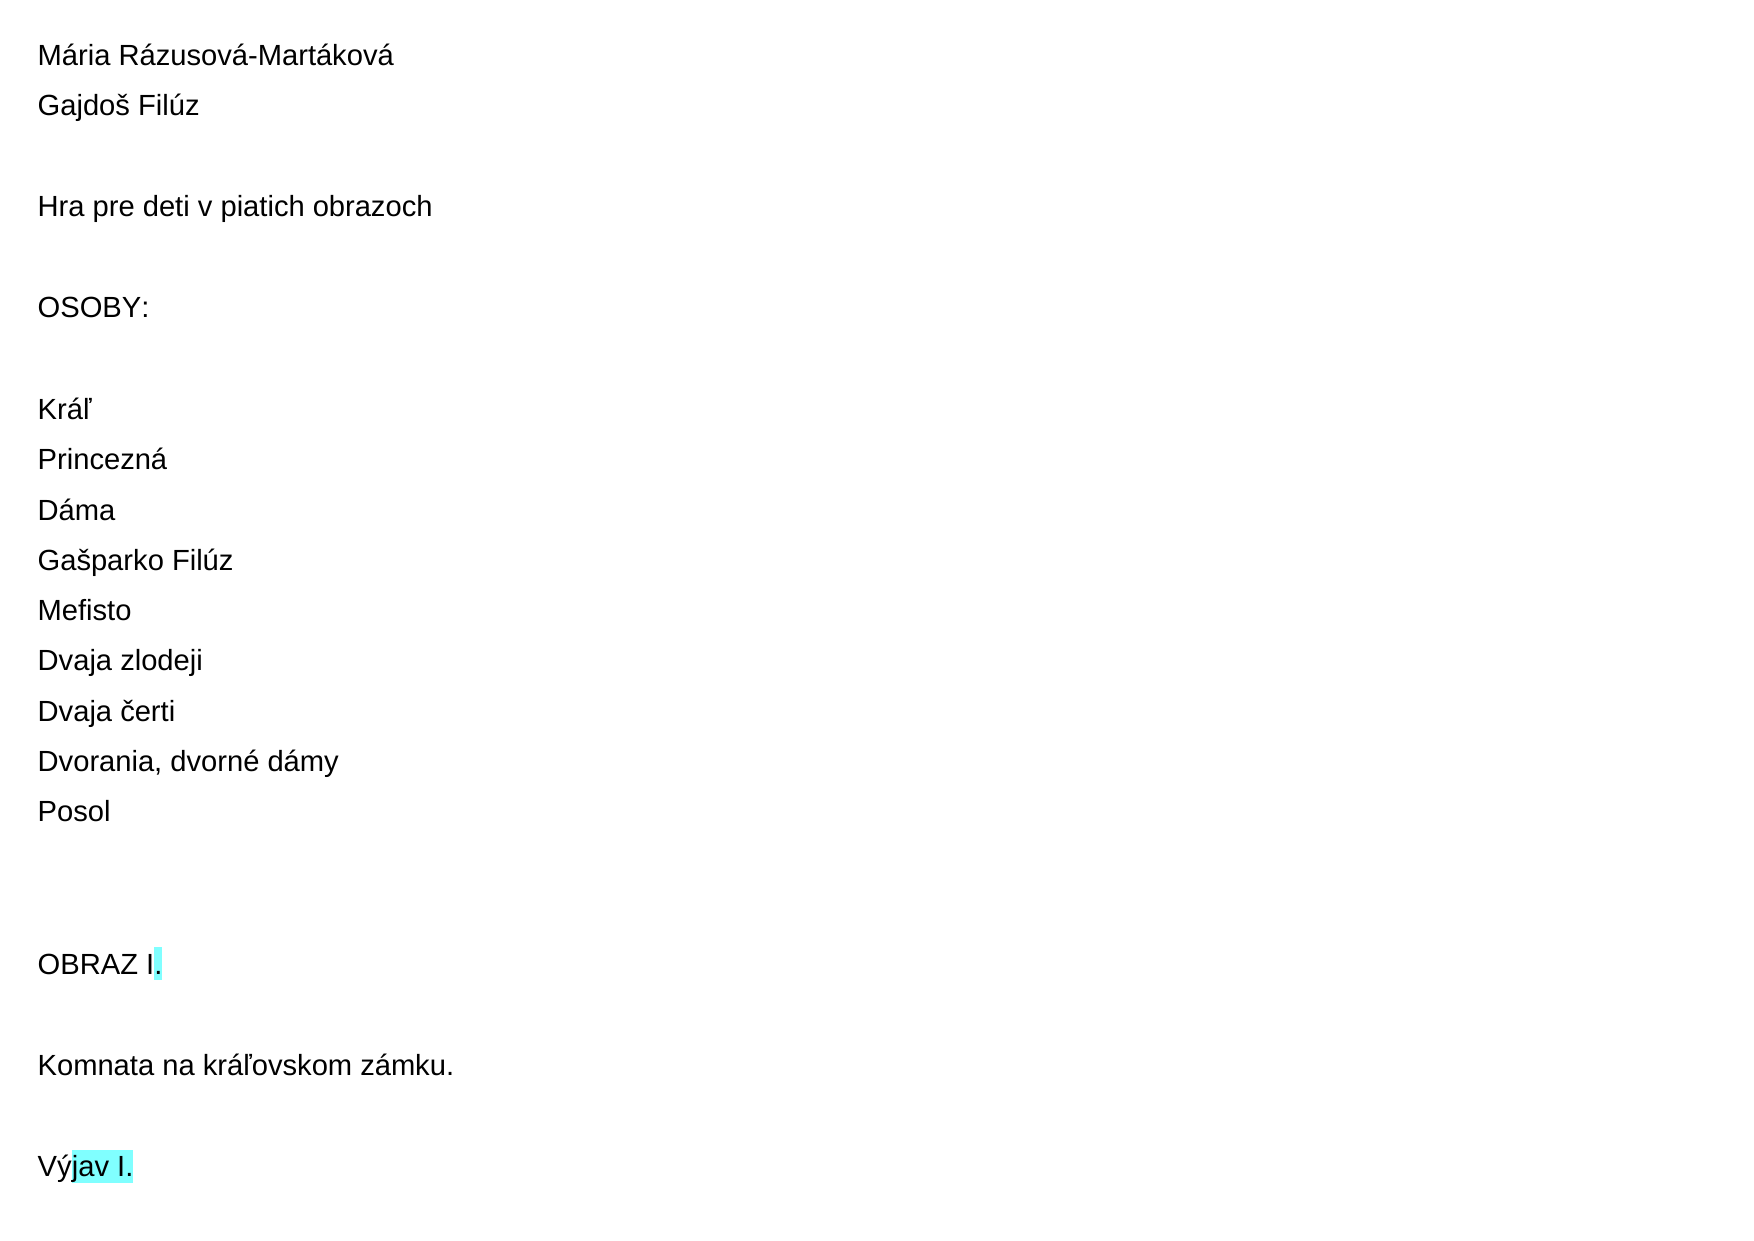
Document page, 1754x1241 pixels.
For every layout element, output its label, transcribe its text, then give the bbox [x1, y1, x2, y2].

text Mefisto [37, 593, 1130, 627]
text Komnata na kráľovskom zámku. [37, 1048, 1130, 1082]
text Výjav I. [37, 1149, 1130, 1183]
text Hra pre deti v piatich obrazoch [37, 189, 1130, 223]
text Dáma [37, 492, 1130, 526]
text OSOBY: [37, 291, 1130, 324]
text OBRAZ I. [37, 947, 1130, 980]
text Mária Rázusová-Martáková [37, 37, 1130, 71]
text Posol [37, 794, 1130, 828]
text Kráľ [37, 392, 1130, 425]
text Gajdoš Filúz [37, 88, 1130, 121]
text Dvaja čerti [37, 694, 1130, 727]
text Gašparko Filúz [37, 543, 1130, 576]
text Princezná [37, 442, 1130, 476]
text Dvaja zlodeji [37, 643, 1130, 677]
text Dvorania, dvorné dámy [37, 744, 1130, 778]
